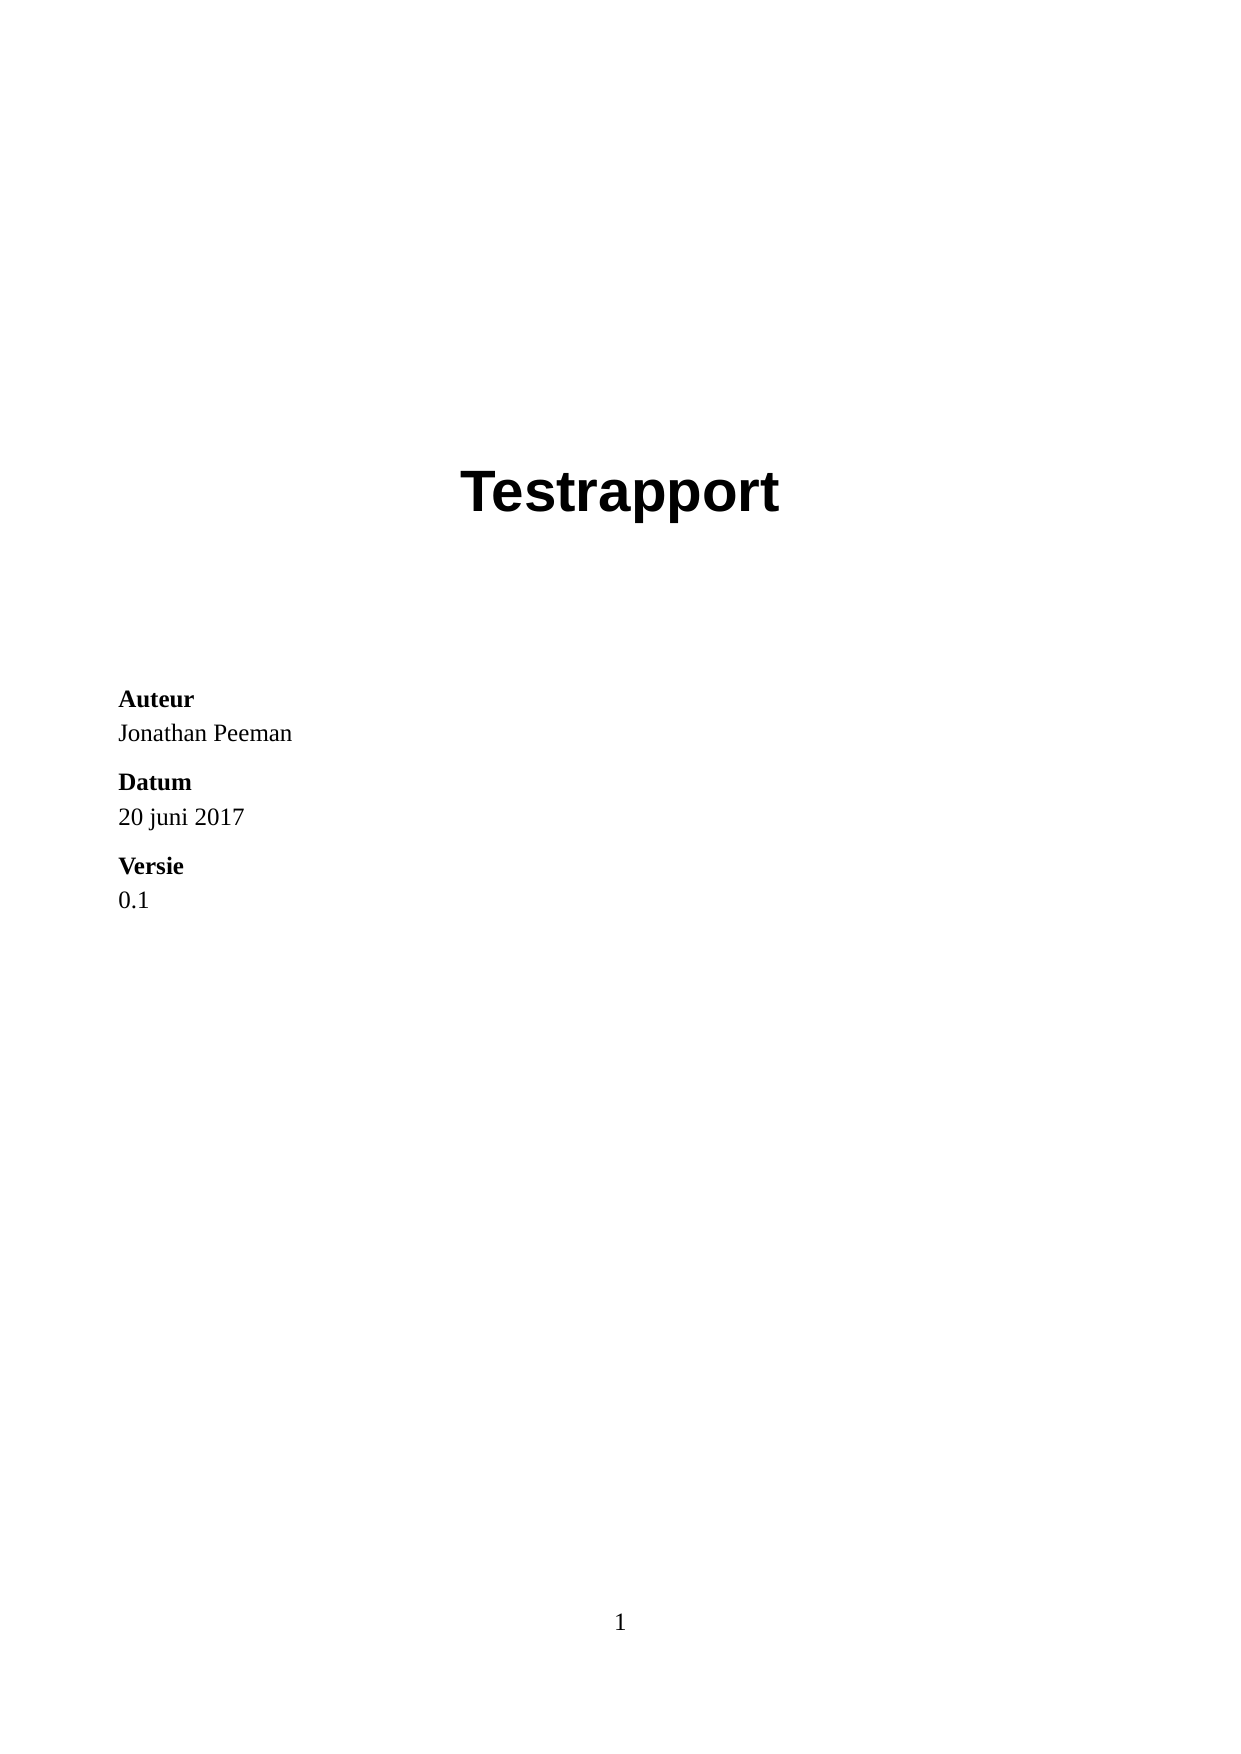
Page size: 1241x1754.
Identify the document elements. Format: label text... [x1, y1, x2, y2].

text Datum 20 juni 2017 [118, 767, 1122, 830]
title Testrapport [118, 457, 1122, 524]
text Auteur Jonathan Peeman [118, 684, 1122, 747]
text Versie 0.1 [118, 851, 1122, 914]
